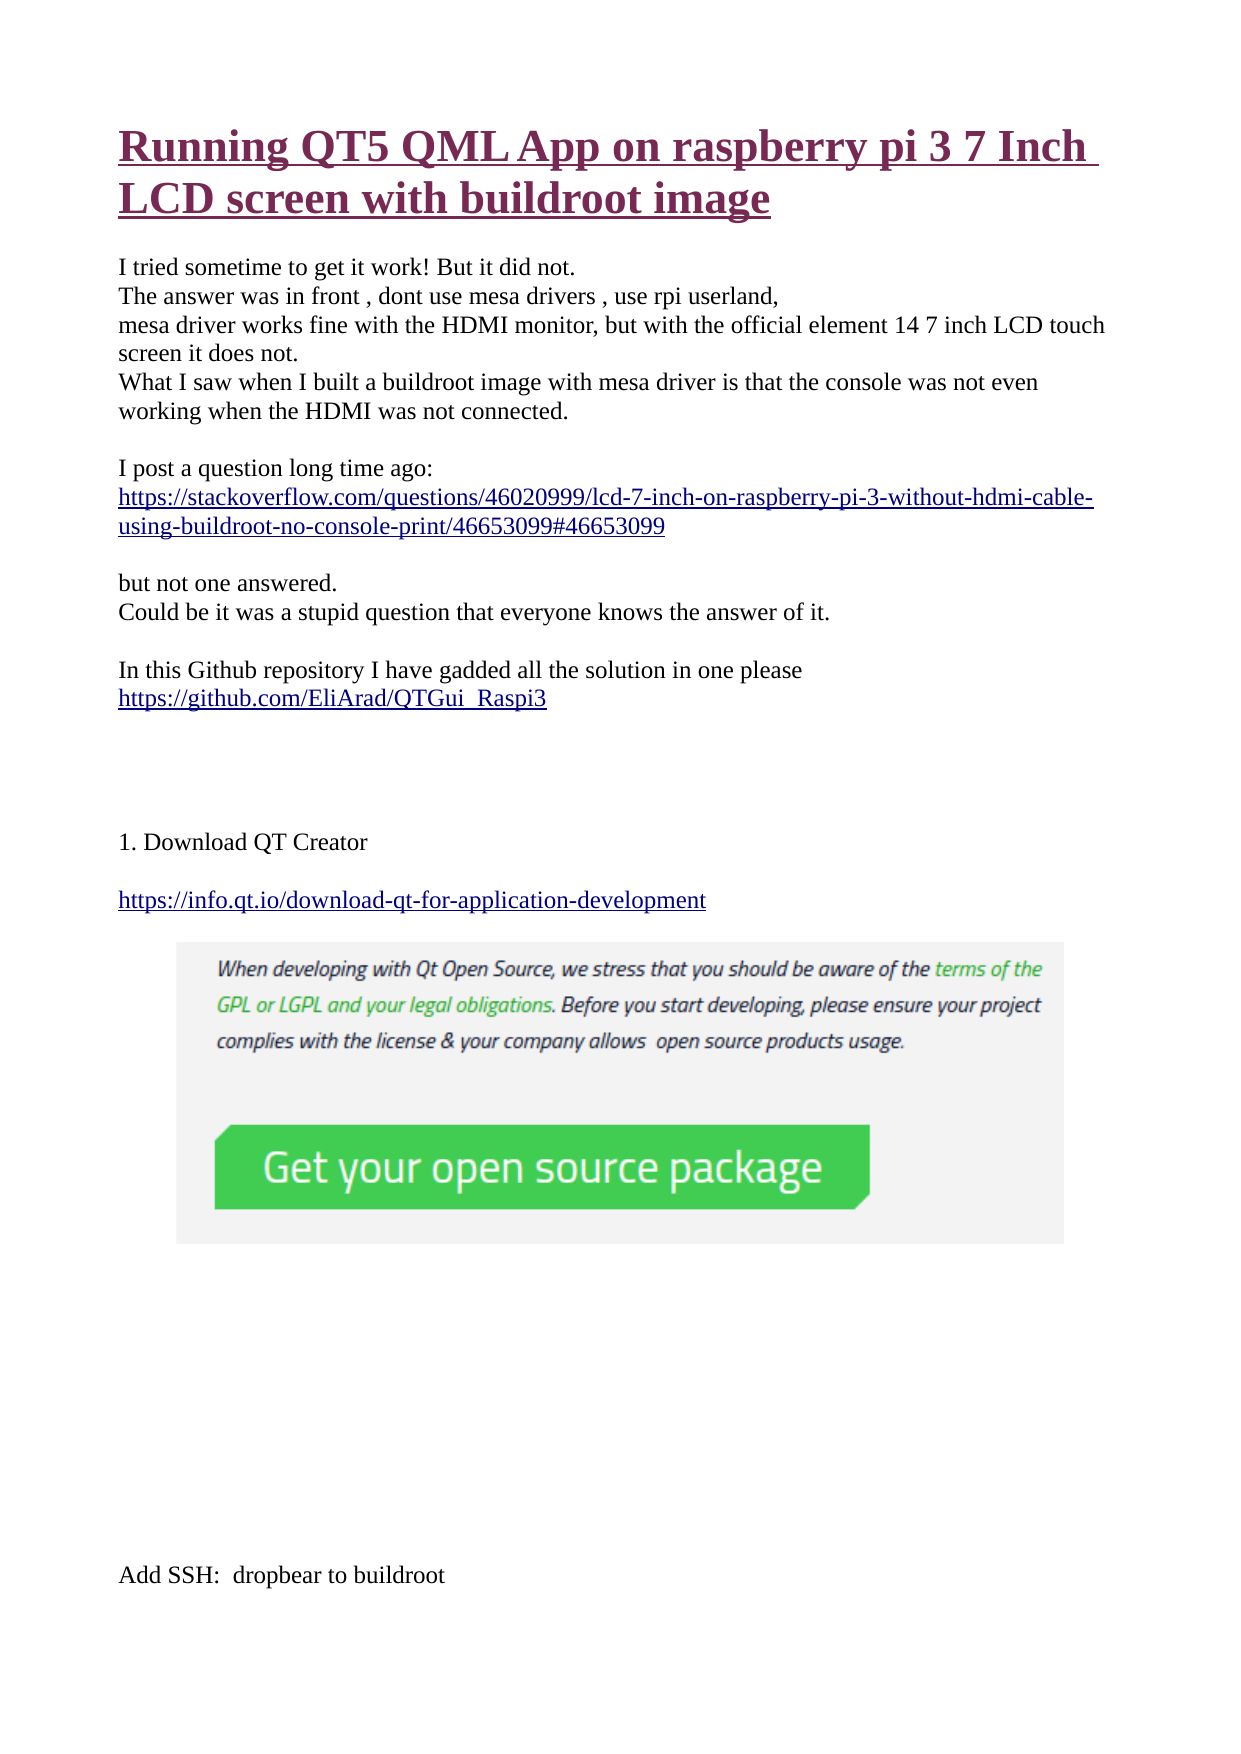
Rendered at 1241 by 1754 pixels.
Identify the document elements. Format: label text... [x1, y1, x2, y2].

picture [176, 942, 1064, 1244]
text 1. Download QT Creator [118, 827, 1122, 856]
text https://stackoverflow.com/questions/46020999/lcd-7-inch-on-raspberry-pi-3-without-hdmi-cable-using-buildroot-no-console-print/46653099#46653099 [118, 482, 1122, 540]
text The answer was in front , dont use mesa drivers , use rpi userland, [118, 281, 1122, 310]
text https://info.qt.io/download-qt-for-application-development [118, 885, 1122, 913]
text What I saw when I built a buildroot image with mesa driver is that the console was not even working when the HDMI was not connected. [118, 367, 1122, 425]
text I post a question long time ago: [118, 453, 1122, 482]
text Add SSH: dropbear to buildroot [118, 1560, 1122, 1589]
text In this Github repository I have gadded all the solution in one please [118, 655, 1122, 683]
text Could be it was a stupid question that everyone knows the answer of it. [118, 597, 1122, 626]
text Running QT5 QML App on raspberry pi 3 7 Inch LCD screen with buildroot image [118, 118, 1122, 223]
text I tried sometime to get it work! But it did not. [118, 252, 1122, 281]
text but not one answered. [118, 568, 1122, 597]
text https://github.com/EliArad/QTGui_Raspi3 [118, 683, 1122, 712]
text mesa driver works fine with the HDMI monitor, but with the official element 14 7 inch LCD touch screen it does not. [118, 310, 1122, 367]
